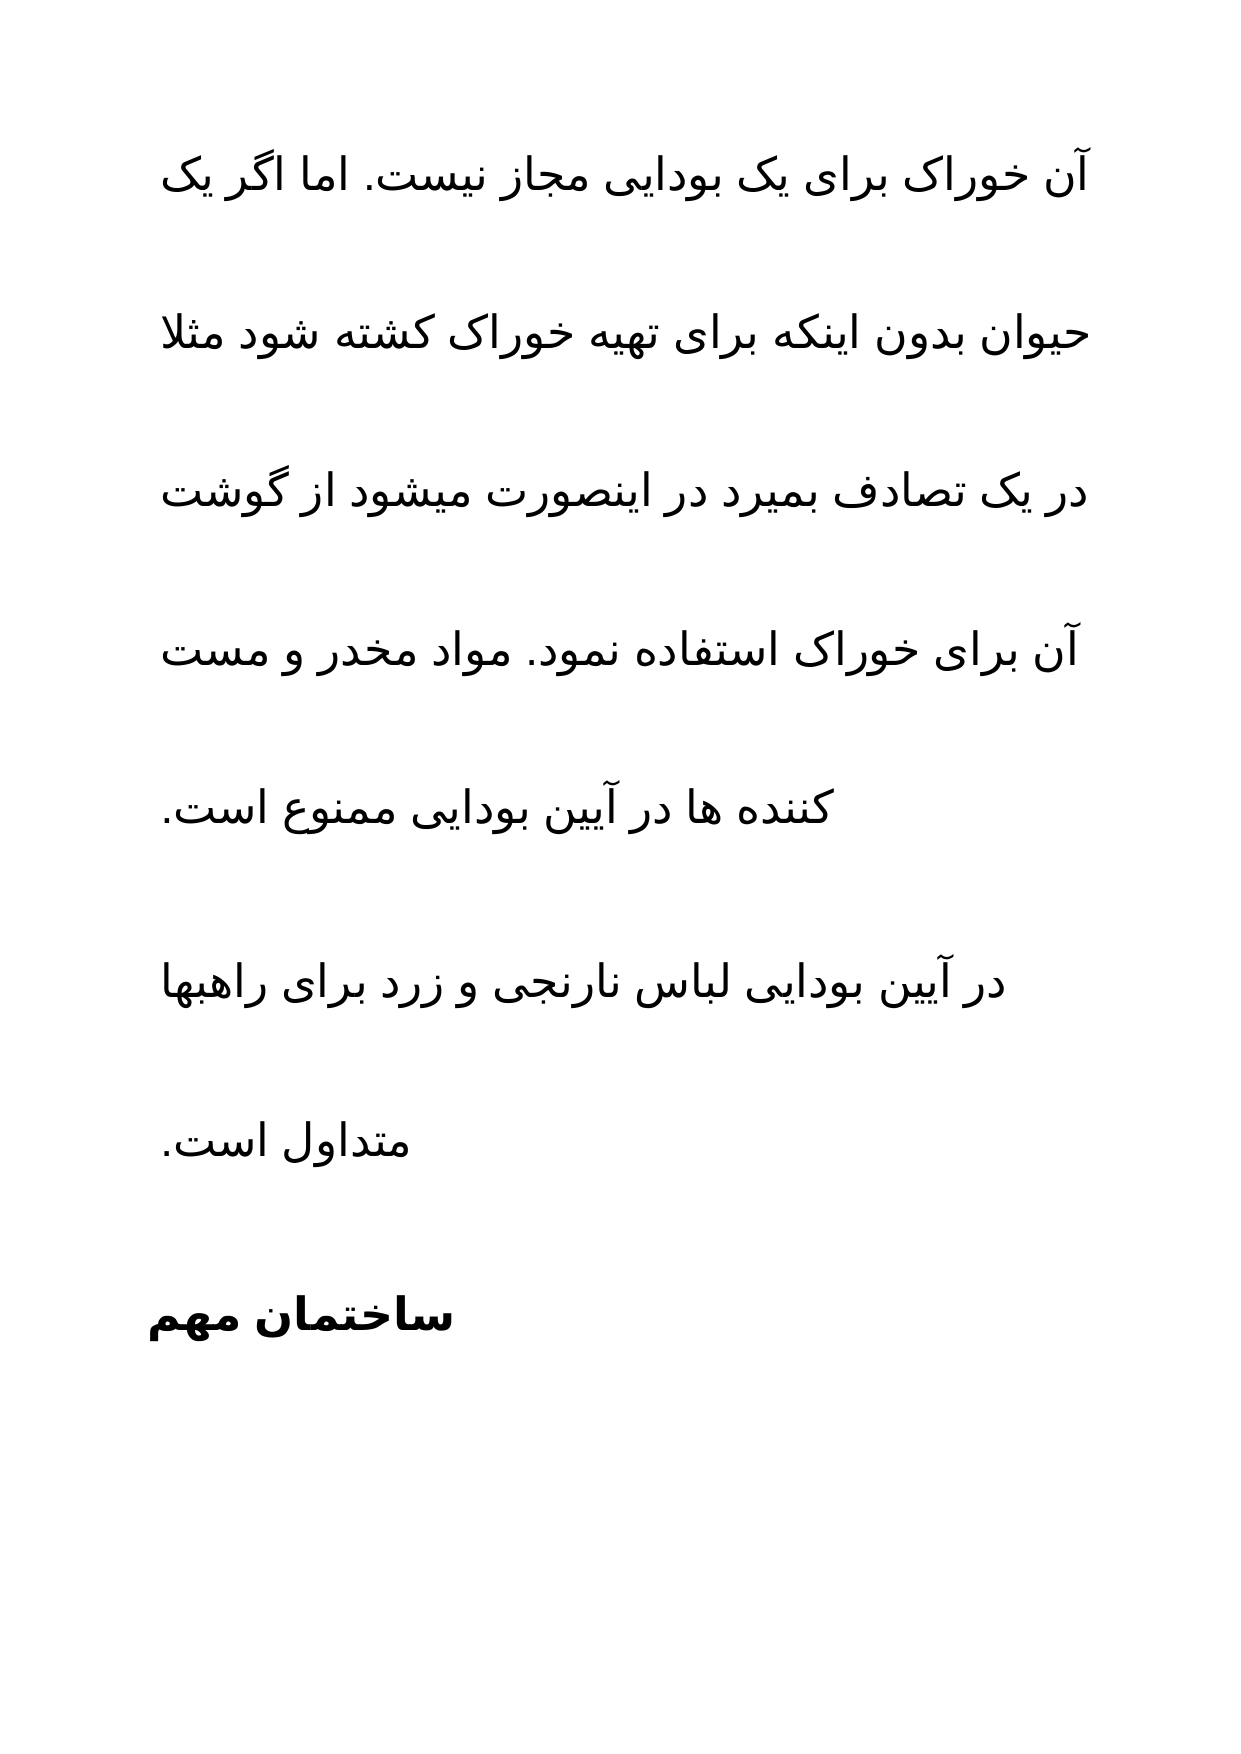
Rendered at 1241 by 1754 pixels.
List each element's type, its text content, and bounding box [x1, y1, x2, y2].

text ساختمان مهم [148, 1288, 1093, 1341]
text برای بوداییان متداول هست که کاملا گیاه خوار باشند ولی گوشت هم میتواند بعنوان خوراک باشد. نکته مهم در مورد گوشت این است که باید فهمید حیوان به چه منظور کشته شده است. اگر یک حیوان بمنظور تهیه خوراک کشته شود در اینصورت آن خوراک برای یک بودایی مجاز نیست. اما اگر یک حیوان بدون اینکه برای تهیه خوراک کشته شود مثلا در یک تصادف بمیرد در اینصورت میشود از گوشت آن برای خوراک استفاده نمود. مواد مخدر و مست کننده ها در آیین بودایی ممنوع است. [148, 148, 1093, 833]
text در آیین بودایی لباس نارنجی و زرد برای راهبها متداول است. [148, 955, 1093, 1166]
